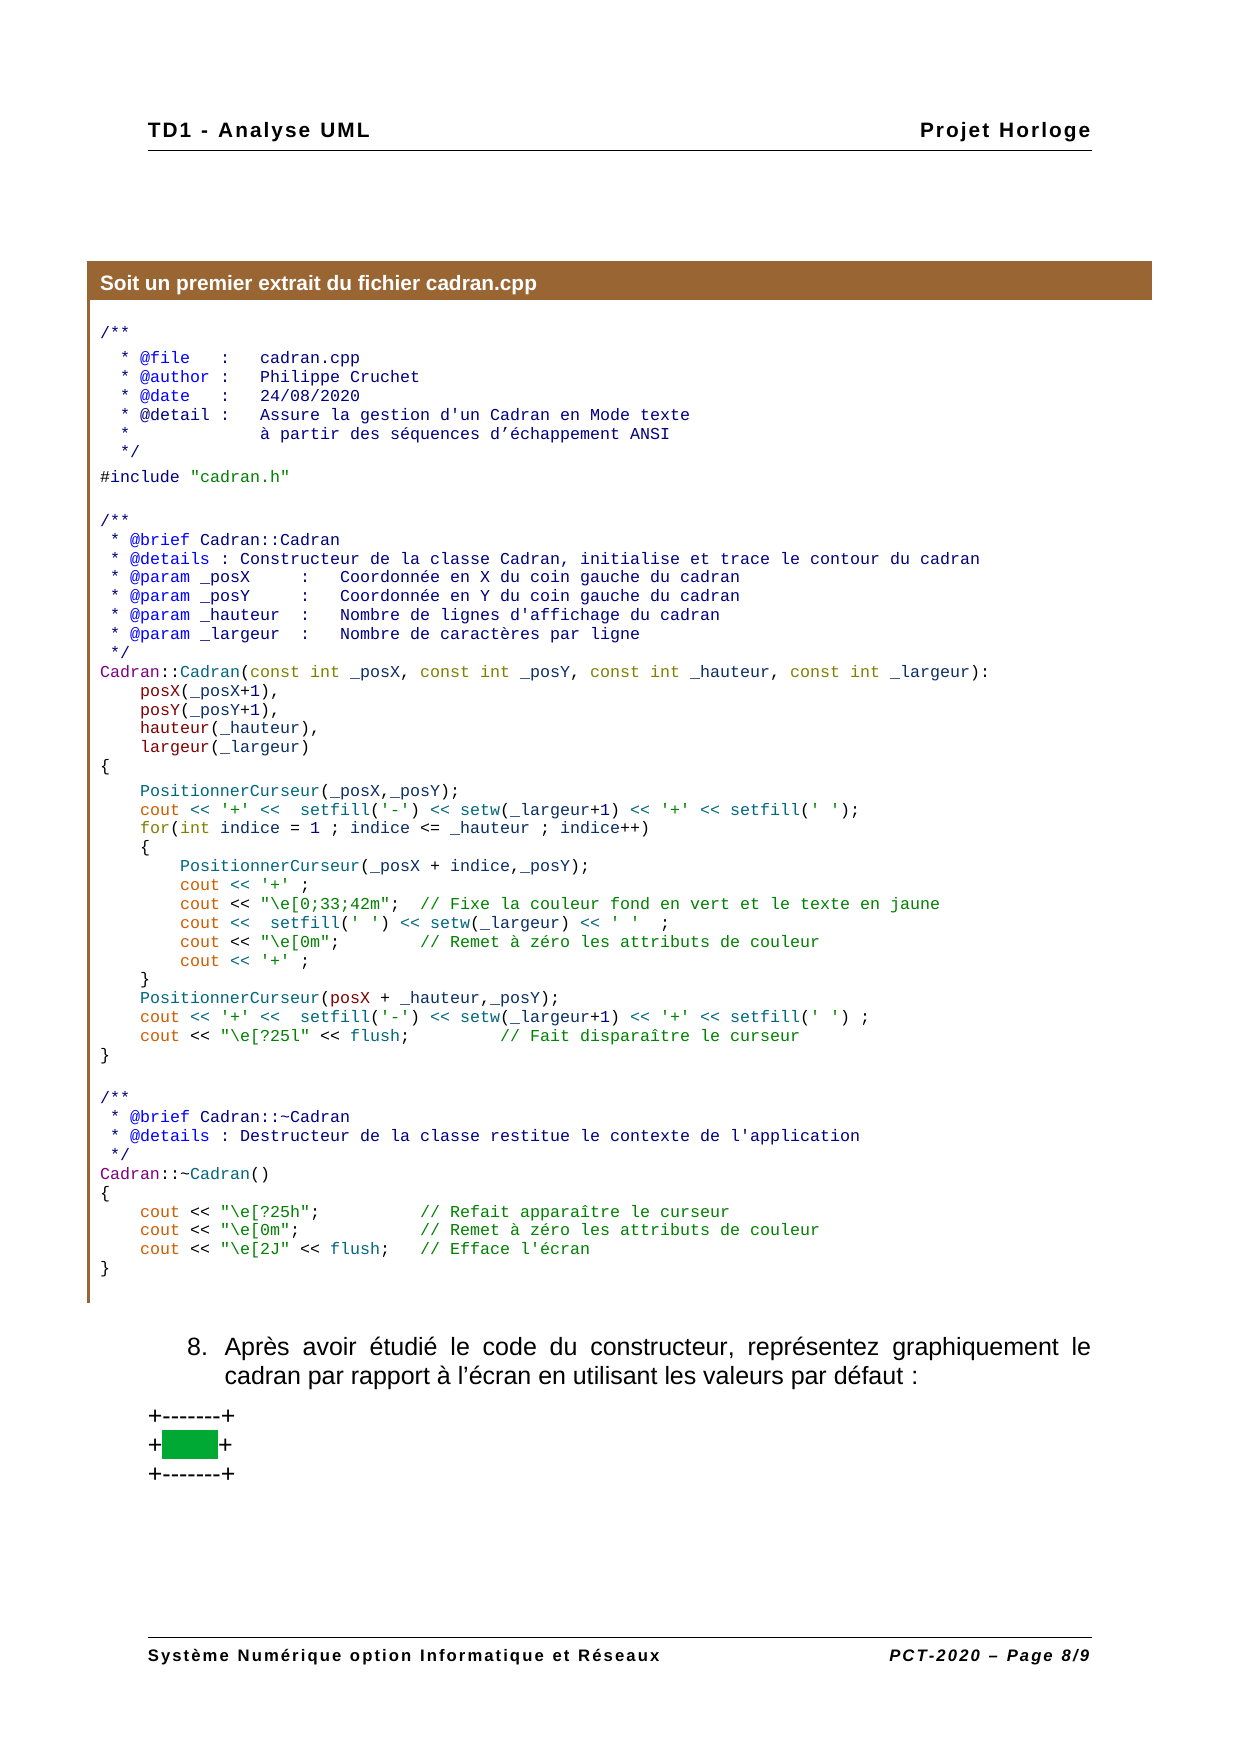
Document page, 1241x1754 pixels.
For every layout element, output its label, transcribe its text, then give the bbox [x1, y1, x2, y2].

table_header Soit un premier extrait du fichier cadran.cpp [90, 264, 1152, 300]
text +-------+ [148, 1459, 1092, 1488]
list Après avoir étudié le code du constructeur, représentez graphiquement le cadran par rapport à l’écran en utilisant les valeurs par défaut : [187, 1332, 1092, 1389]
text +-------+ [148, 1401, 1092, 1430]
table_cell /** * @file : cadran.cpp * @author : Philippe Cruchet * @date : 24/08/2020 * @detail : Assure la gestion d'un Cadran en Mode texte * à partir des séquences d’échappement ANSI */ #include "cadran.h" /** * @brief Cadran::Cadran * @details : Constructeur de la classe Cadran, initialise et trace le contour du cadran * @param _posX : Coordonnée en X du coin gauche du cadran * @param _posY : Coordonnée en Y du coin gauche du cadran * @param _hauteur : Nombre de lignes d'affichage du cadran * @param _largeur : Nombre de caractères par ligne */ Cadran::Cadran(const int _posX, const int _posY, const int _hauteur, const int _largeur): posX(_posX+1), posY(_posY+1), hauteur(_hauteur), largeur(_largeur) { PositionnerCurseur(_posX,_posY); cout << '+' << setfill('-') << setw(_largeur+1) << '+' << setfill(' '); for(int indice = 1 ; indice <= _hauteur ; indice++) { PositionnerCurseur(_posX + indice,_posY); cout << '+' ; cout << "\e[0;33;42m"; // Fixe la couleur fond en vert et le texte en jaune cout << setfill(' ') << setw(_largeur) << ' ' ; cout << "\e[0m"; // Remet à zéro les attributs de couleur cout << '+' ; } PositionnerCurseur(posX + _hauteur,_posY); cout << '+' << setfill('-') << setw(_largeur+1) << '+' << setfill(' ') ; cout << "\e[?25l" << flush; // Fait disparaître le curseur } /** * @brief Cadran::~Cadran * @details : Destructeur de la classe restitue le contexte de l'application */ Cadran::~Cadran() { cout << "\e[?25h"; // Refait apparaître le curseur cout << "\e[0m"; // Remet à zéro les attributs de couleur cout << "\e[2J" << flush; // Efface l'écran } [90, 300, 1152, 1303]
text + + [148, 1430, 1092, 1459]
